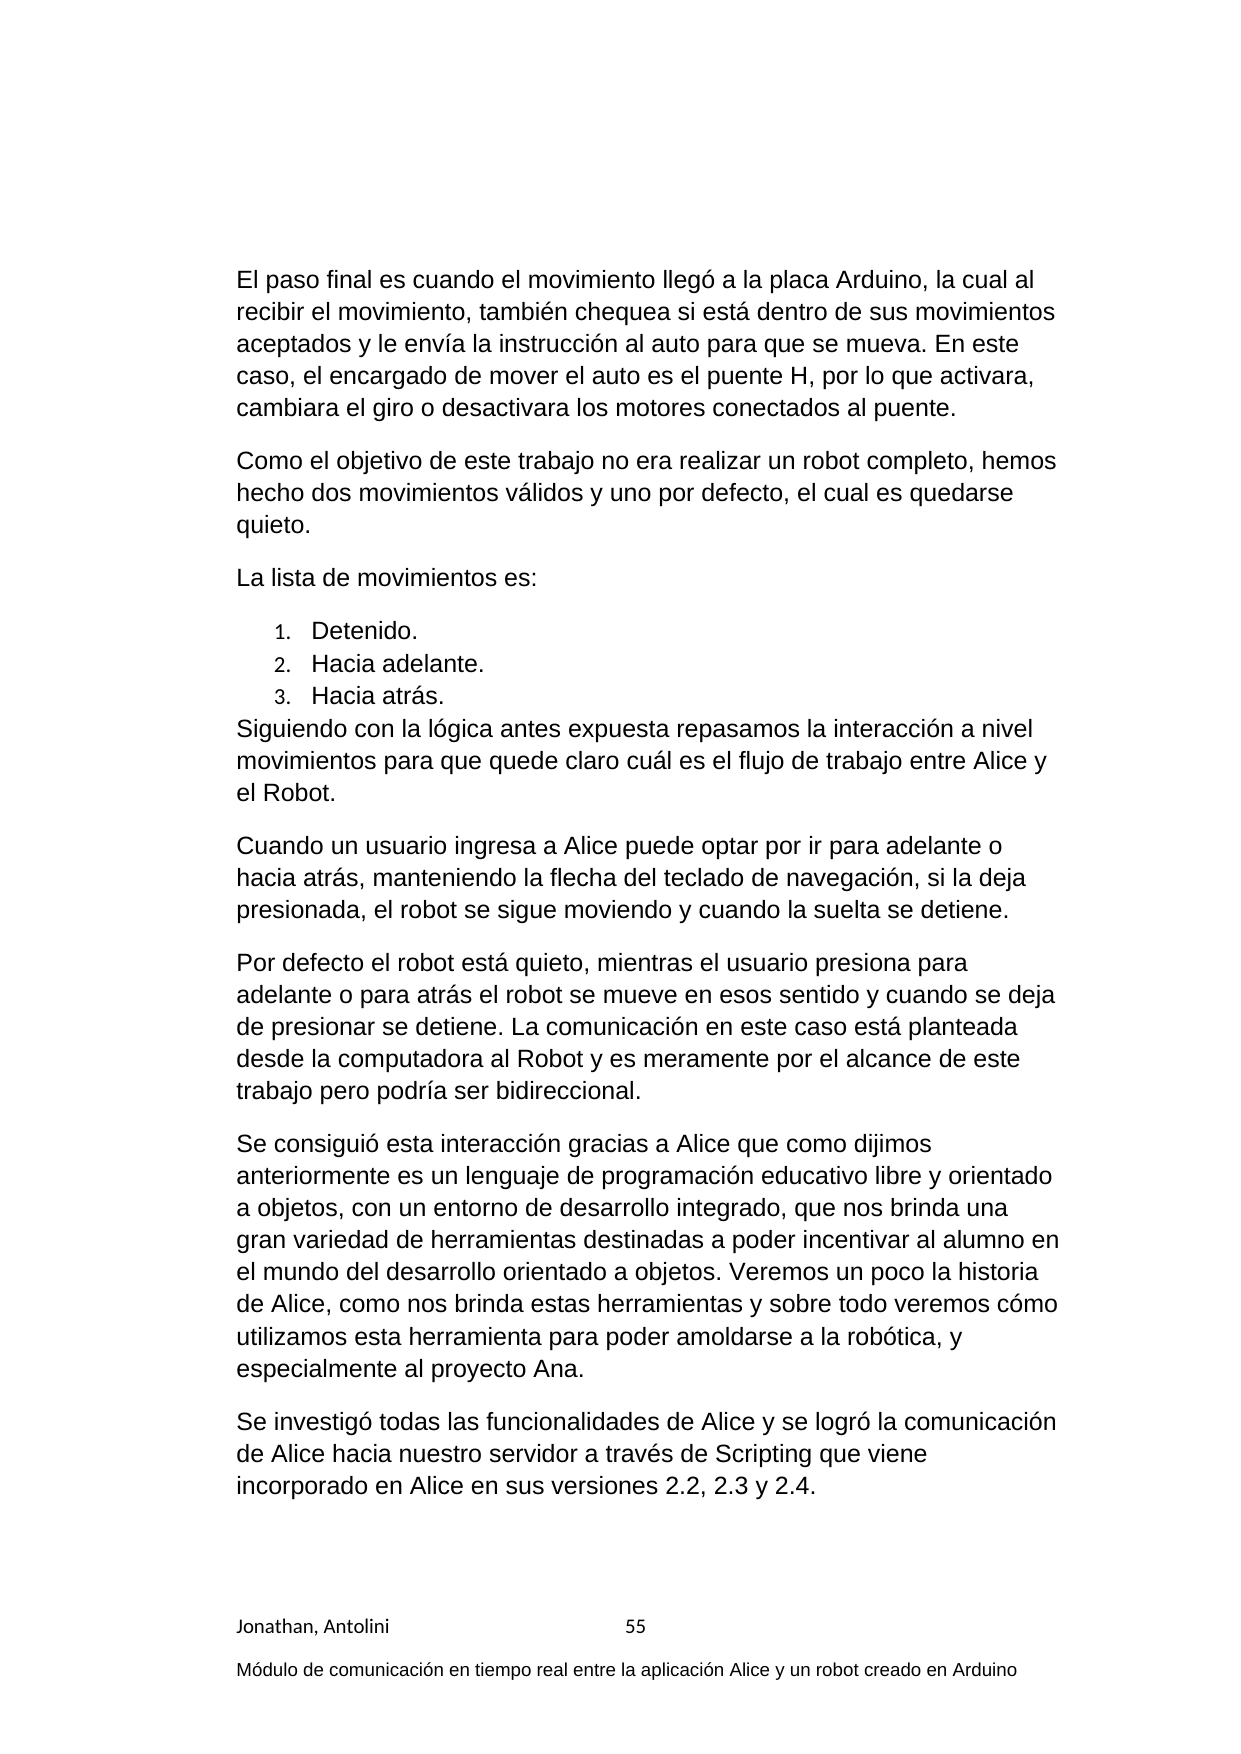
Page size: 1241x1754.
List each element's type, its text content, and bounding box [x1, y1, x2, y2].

list Hacia atrás. [274, 682, 1063, 710]
text La lista de movimientos es: [236, 564, 1063, 592]
text Se consiguió esta interacción gracias a Alice que como dijimos anteriormente es un lenguaje de programación educativo libre y orientado a objetos, con un entorno de desarrollo integrado, que nos brinda una gran variedad de herramientas destinadas a poder incentivar al alumno en el mundo del desarrollo orientado a objetos. Veremos un poco la historia de Alice, como nos brinda estas herramientas y sobre todo veremos cómo utilizamos esta herramienta para poder amoldarse a la robótica, y especialmente al proyecto Ana. [236, 1130, 1063, 1382]
text Se investigó todas las funcionalidades de Alice y se logró la comunicación de Alice hacia nuestro servidor a través de Scripting que viene incorporado en Alice en sus versiones 2.2, 2.3 y 2.4. [236, 1407, 1063, 1499]
text Siguiendo con la lógica antes expuesta repasamos la interacción a nivel movimientos para que quede claro cuál es el flujo de trabajo entre Alice y el Robot. [236, 714, 1063, 807]
text Por defecto el robot está quieto, mientras el usuario presiona para adelante o para atrás el robot se mueve en esos sentido y cuando se deja de presionar se detiene. La comunicación en este caso está planteada desde la computadora al Robot y es meramente por el alcance de este trabajo pero podría ser bidireccional. [236, 949, 1063, 1105]
text Como el objetivo de este trabajo no era realizar un robot completo, hemos hecho dos movimientos válidos y uno por defecto, el cual es quedarse quieto. [236, 447, 1063, 539]
text El paso final es cuando el movimiento llegó a la placa Arduino, la cual al recibir el movimiento, también chequea si está dentro de sus movimientos aceptados y le envía la instrucción al auto para que se mueva. En este caso, el encargado de mover el auto es el puente H, por lo que activara, cambiara el giro o desactivara los motores conectados al puente. [236, 266, 1063, 422]
list Detenido. [274, 617, 1063, 645]
text Cuando un usuario ingresa a Alice puede optar por ir para adelante o hacia atrás, manteniendo la flecha del teclado de navegación, si la deja presionada, el robot se sigue moviendo y cuando la suelta se detiene. [236, 832, 1063, 924]
list Hacia adelante. [274, 649, 1063, 678]
